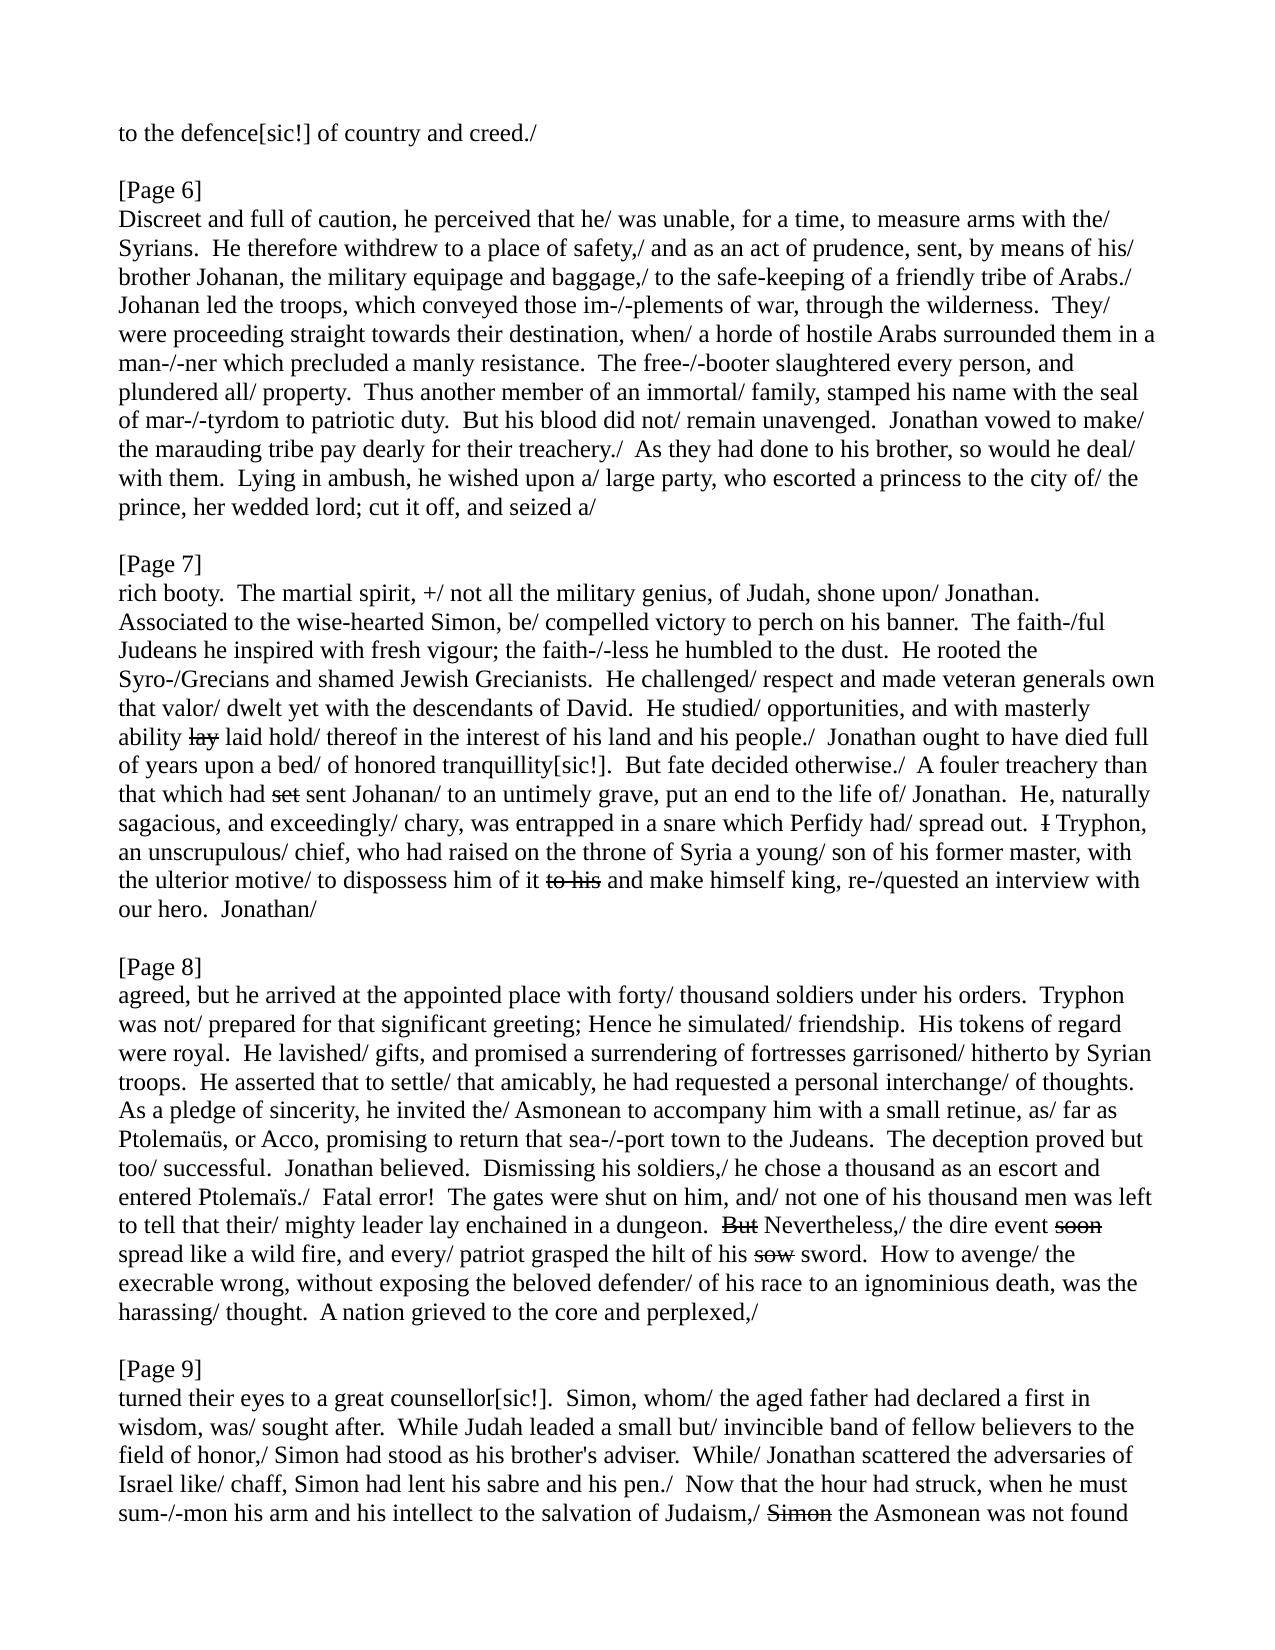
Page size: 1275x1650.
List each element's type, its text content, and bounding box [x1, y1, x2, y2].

text [Page 7] [118, 549, 1157, 578]
text to the defence[sic!] of country and creed./ [118, 118, 1157, 147]
text rich booty. The martial spirit, +/ not all the military genius, of Judah, shone upon/ Jonathan. Associated to the wise-hearted Simon, be/ compelled victory to perch on his banner. The faith-/ful Judeans he inspired with fresh vigour; the faith-/-less he humbled to the dust. He rooted the Syro-/Grecians and shamed Jewish Grecianists. He challenged/ respect and made veteran generals own that valor/ dwelt yet with the descendants of David. He studied/ opportunities, and with masterly ability lay laid hold/ thereof in the interest of his land and his people./ Jonathan ought to have died full of years upon a bed/ of honored tranquillity[sic!]. But fate decided otherwise./ A fouler treachery than that which had set sent Johanan/ to an untimely grave, put an end to the life of/ Jonathan. He, naturally sagacious, and exceedingly/ chary, was entrapped in a snare which Perfidy had/ spread out. I Tryphon, an unscrupulous/ chief, who had raised on the throne of Syria a young/ son of his former master, with the ulterior motive/ to dispossess him of it to his and make himself king, re-/quested an interview with our hero. Jonathan/ [118, 578, 1157, 923]
text [Page 6] [118, 176, 1157, 204]
text [Page 8] [118, 952, 1157, 981]
text [Page 9] [118, 1354, 1157, 1383]
text turned their eyes to a great counsellor[sic!]. Simon, whom/ the aged father had declared a first in wisdom, was/ sought after. While Judah leaded a small but/ invincible band of fellow believers to the field of honor,/ Simon had stood as his brother's adviser. While/ Jonathan scattered the adversaries of Israel like/ chaff, Simon had lent his sabre and his pen./ Now that the hour had struck, when he must sum-/-mon his arm and his intellect to the salvation of Judaism,/ Simon the Asmonean was not found [118, 1383, 1157, 1527]
text agreed, but he arrived at the appointed place with forty/ thousand soldiers under his orders. Tryphon was not/ prepared for that significant greeting; Hence he simulated/ friendship. His tokens of regard were royal. He lavished/ gifts, and promised a surrendering of fortresses garrisoned/ hitherto by Syrian troops. He asserted that to settle/ that amicably, he had requested a personal interchange/ of thoughts. As a pledge of sincerity, he invited the/ Asmonean to accompany him with a small retinue, as/ far as Ptolemaüs, or Acco, promising to return that sea-/-port town to the Judeans. The deception proved but too/ successful. Jonathan believed. Dismissing his soldiers,/ he chose a thousand as an escort and entered Ptolemaïs./ Fatal error! The gates were shut on him, and/ not one of his thousand men was left to tell that their/ mighty leader lay enchained in a dungeon. But Nevertheless,/ the dire event soon spread like a wild fire, and every/ patriot grasped the hilt of his sow sword. How to avenge/ the execrable wrong, without exposing the beloved defender/ of his race to an ignominious death, was the harassing/ thought. A nation grieved to the core and perplexed,/ [118, 981, 1157, 1326]
text Discreet and full of caution, he perceived that he/ was unable, for a time, to measure arms with the/ Syrians. He therefore withdrew to a place of safety,/ and as an act of prudence, sent, by means of his/ brother Johanan, the military equipage and baggage,/ to the safe-keeping of a friendly tribe of Arabs./ Johanan led the troops, which conveyed those im-/-plements of war, through the wilderness. They/ were proceeding straight towards their destination, when/ a horde of hostile Arabs surrounded them in a man-/-ner which precluded a manly resistance. The free-/-booter slaughtered every person, and plundered all/ property. Thus another member of an immortal/ family, stamped his name with the seal of mar-/-tyrdom to patriotic duty. But his blood did not/ remain unavenged. Jonathan vowed to make/ the marauding tribe pay dearly for their treachery./ As they had done to his brother, so would he deal/ with them. Lying in ambush, he wished upon a/ large party, who escorted a princess to the city of/ the prince, her wedded lord; cut it off, and seized a/ [118, 204, 1157, 521]
